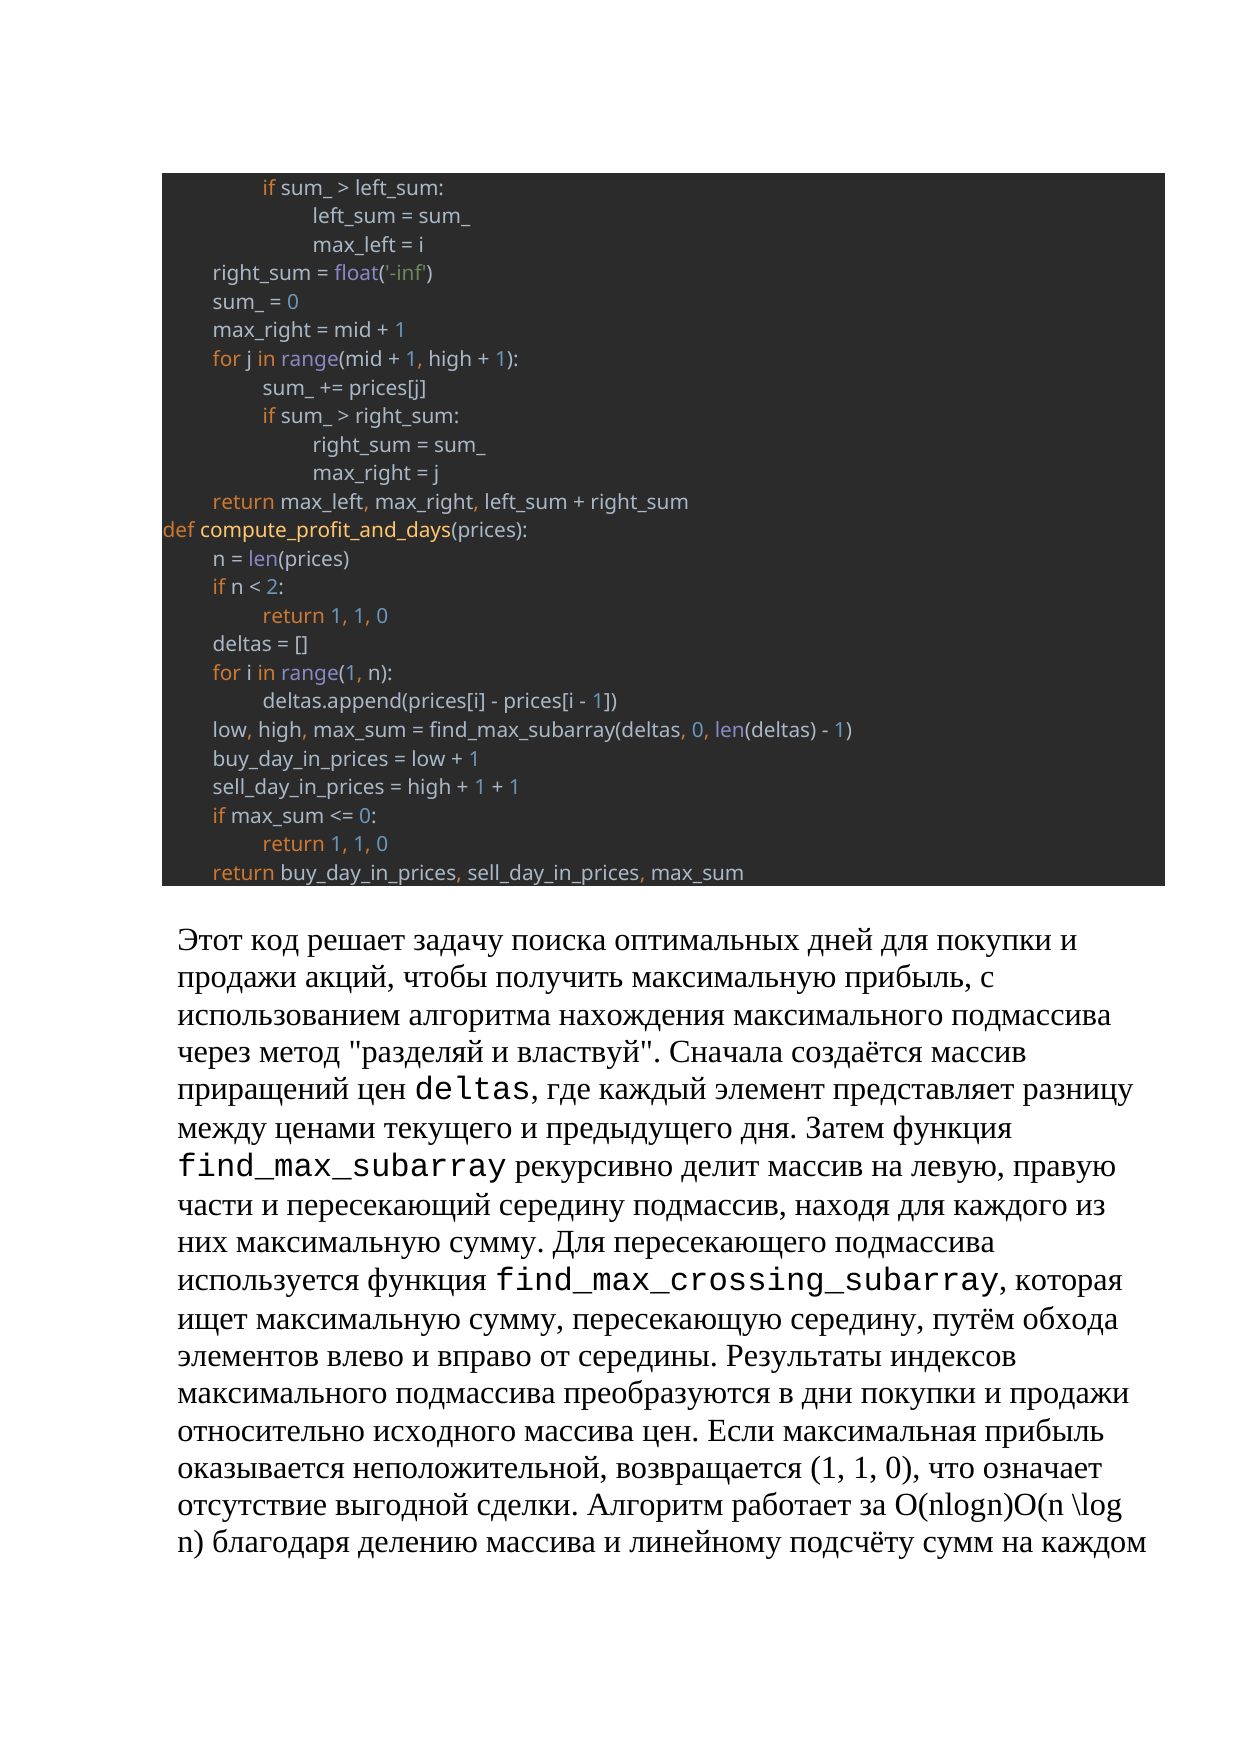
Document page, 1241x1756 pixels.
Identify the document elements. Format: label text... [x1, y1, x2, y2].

text max_right = mid + 1 [162, 316, 1165, 344]
text if sum_ > left_sum: [162, 173, 1165, 201]
text sell_day_in_prices = high + 1 + 1 [162, 772, 1165, 801]
text low, high, max_sum = find_max_subarray(deltas, 0, len(deltas) - 1) [162, 715, 1165, 744]
text return buy_day_in_prices, sell_day_in_prices, max_sum [162, 858, 1165, 886]
text if sum_ > right_sum: [162, 401, 1165, 430]
text buy_day_in_prices = low + 1 [162, 744, 1165, 772]
text sum_ = 0 [162, 287, 1165, 316]
text right_sum = float('-inf') [162, 258, 1165, 287]
text if max_sum <= 0: [162, 801, 1165, 829]
text sum_ += prices[j] [162, 373, 1165, 401]
text return max_left, max_right, left_sum + right_sum [162, 487, 1165, 515]
text deltas = [] [162, 629, 1165, 658]
text deltas.append(prices[i] - prices[i - 1]) [162, 687, 1165, 715]
text if n < 2: [162, 572, 1165, 601]
text left_sum = sum_ [162, 201, 1165, 230]
text def compute_profit_and_days(prices): [162, 515, 1165, 544]
text right_sum = sum_ [162, 430, 1165, 458]
text for j in range(mid + 1, high + 1): [162, 344, 1165, 373]
text max_left = i [162, 230, 1165, 258]
text for i in range(1, n): [162, 658, 1165, 687]
text return 1, 1, 0 [162, 829, 1165, 858]
text return 1, 1, 0 [162, 601, 1165, 629]
text max_right = j [162, 458, 1165, 487]
text n = len(prices) [162, 544, 1165, 572]
text Этот код решает задачу поиска оптимальных дней для покупки и продажи акций, чтобы получить максимальную прибыль, с использованием алгоритма нахождения максимального подмассива через метод "разделяй и властвуй". Сначала создаётся массив приращений цен deltas, где каждый элемент представляет разницу между ценами текущего и предыдущего дня. Затем функция find_max_subarray рекурсивно делит массив на левую, правую части и пересекающий середину подмассив, находя для каждого из них максимальную сумму. Для пересекающего подмассива используется функция find_max_crossing_subarray, которая ищет максимальную сумму, пересекающую середину, путём обхода элементов влево и вправо от середины. Результаты индексов максимального подмассива преобразуются в дни покупки и продажи относительно исходного массива цен. Если максимальная прибыль оказывается неположительной, возвращается (1, 1, 0), что означает отсутствие выгодной сделки. Алгоритм работает за O(nlog⁡n)O(n \log n) благодаря делению массива и линейному подсчёту сумм на каждом [177, 921, 1152, 1559]
